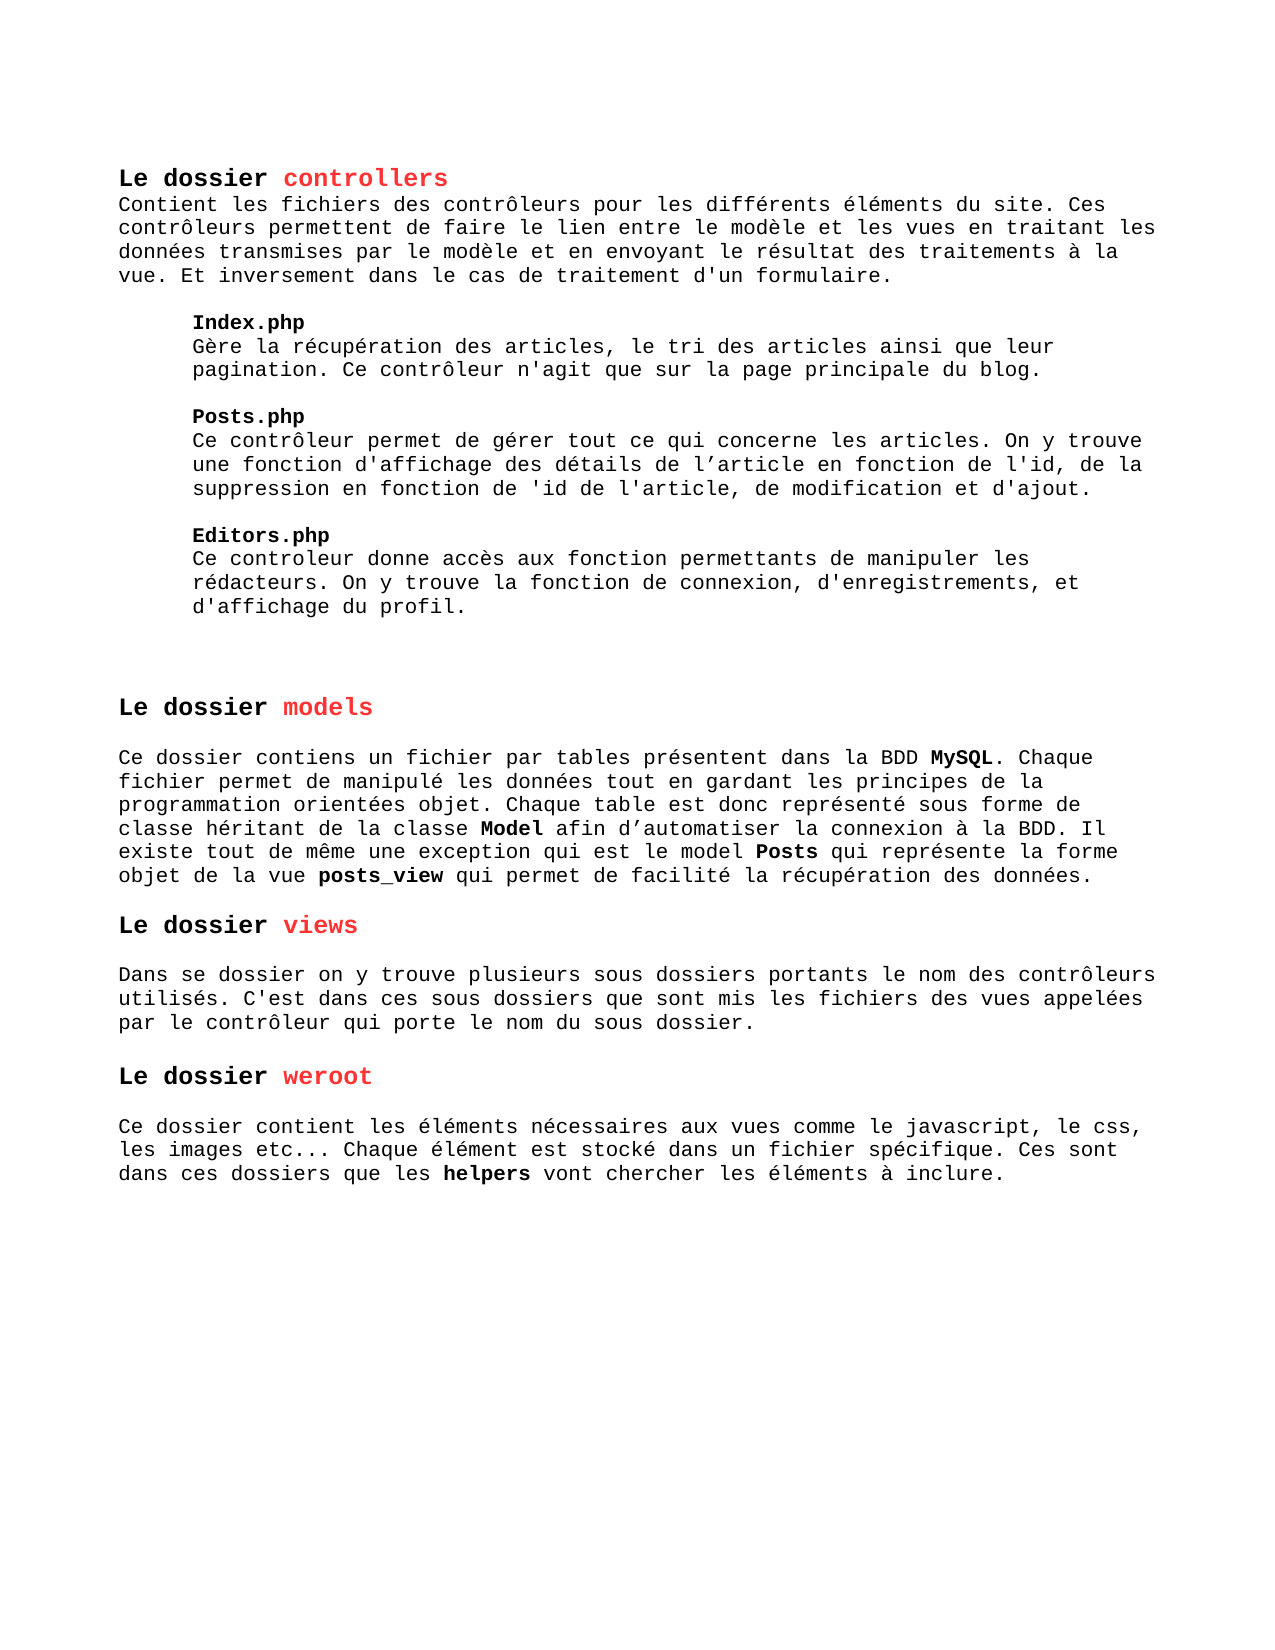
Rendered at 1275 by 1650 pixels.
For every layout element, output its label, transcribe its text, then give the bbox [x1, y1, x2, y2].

text Gère la récupération des articles, le tri des articles ainsi que leur pagination. Ce contrôleur n'agit que sur la page principale du blog. [192, 336, 1157, 383]
text Le dossier controllers [118, 165, 1157, 194]
text Contient les fichiers des contrôleurs pour les différents éléments du site. Ces contrôleurs permettent de faire le lien entre le modèle et les vues en traitant les données transmises par le modèle et en envoyant le résultat des traitements à la vue. Et inversement dans le cas de traitement d'un formulaire. [118, 194, 1157, 288]
text Ce controleur donne accès aux fonction permettants de manipuler les rédacteurs. On y trouve la fonction de connexion, d'enregistrements, et d'affichage du profil. [192, 548, 1157, 619]
text Ce dossier contiens un fichier par tables présentent dans la BDD MySQL. Chaque fichier permet de manipulé les données tout en gardant les principes de la programmation orientées objet. Chaque table est donc représenté sous forme de classe héritant de la classe Model afin d’automatiser la connexion à la BDD. Il existe tout de même une exception qui est le model Posts qui représente la forme objet de la vue posts_view qui permet de facilité la récupération des données. [118, 747, 1157, 889]
text Le dossier views [118, 912, 1157, 941]
text Posts.php [192, 407, 1157, 430]
text Ce contrôleur permet de gérer tout ce qui concerne les articles. On y trouve une fonction d'affichage des détails de l’article en fonction de l'id, de la suppression en fonction de 'id de l'article, de modification et d'ajout. [192, 430, 1157, 501]
text Dans se dossier on y trouve plusieurs sous dossiers portants le nom des contrôleurs utilisés. C'est dans ces sous dossiers que sont mis les fichiers des vues appelées par le contrôleur qui porte le nom du sous dossier. [118, 964, 1157, 1035]
text Index.php [192, 312, 1157, 336]
text Ce dossier contient les éléments nécessaires aux vues comme le javascript, le css, les images etc... Chaque élément est stocké dans un fichier spécifique. Ces sont dans ces dossiers que les helpers vont chercher les éléments à inclure. [118, 1116, 1157, 1187]
text Editors.php [192, 525, 1157, 548]
text Le dossier models [118, 695, 1157, 723]
text Le dossier weroot [118, 1064, 1157, 1092]
